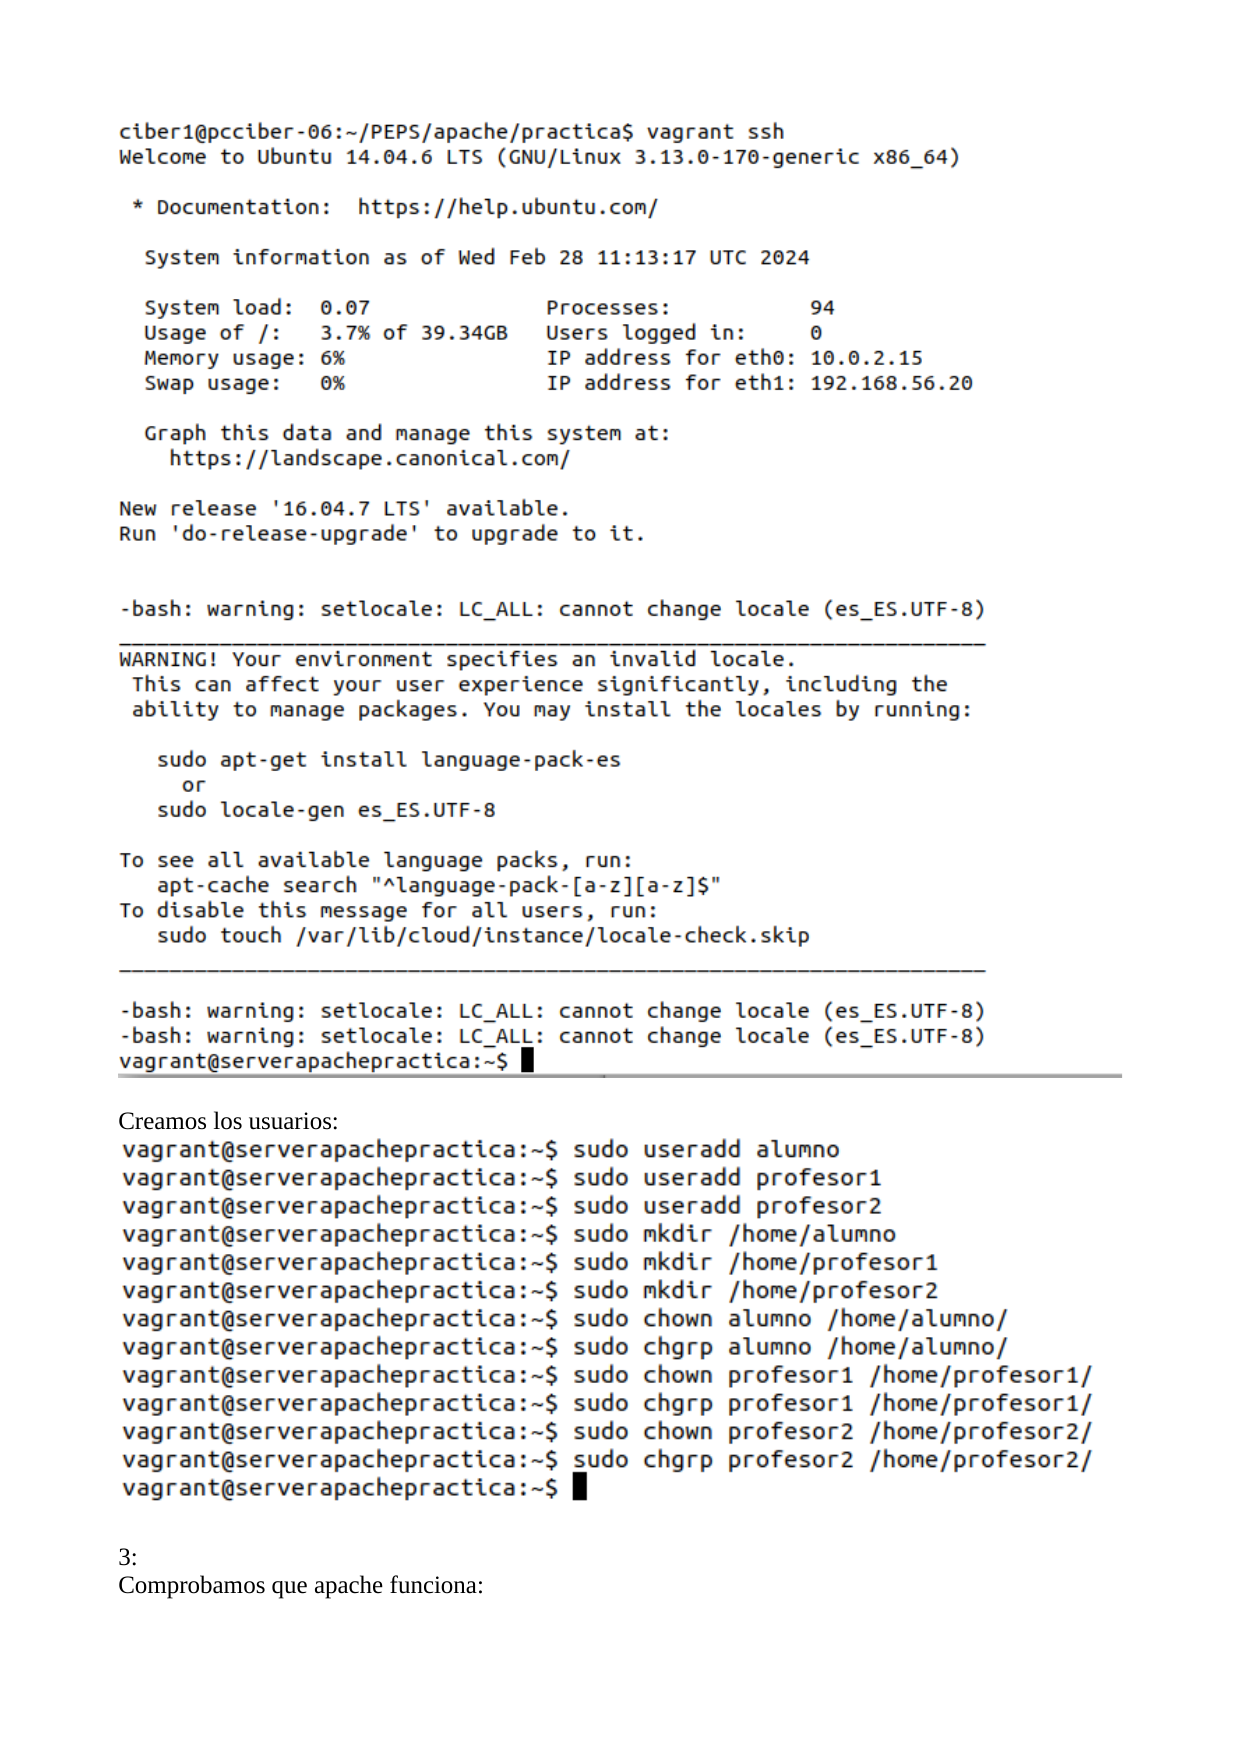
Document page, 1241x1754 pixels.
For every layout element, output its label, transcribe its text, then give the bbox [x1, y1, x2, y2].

text Creamos los usuarios: [118, 1106, 1122, 1135]
text 3: [118, 1542, 1122, 1571]
picture [118, 118, 1123, 1078]
text Comprobamos que apache funciona: [118, 1571, 1122, 1599]
picture [121, 1135, 1119, 1513]
